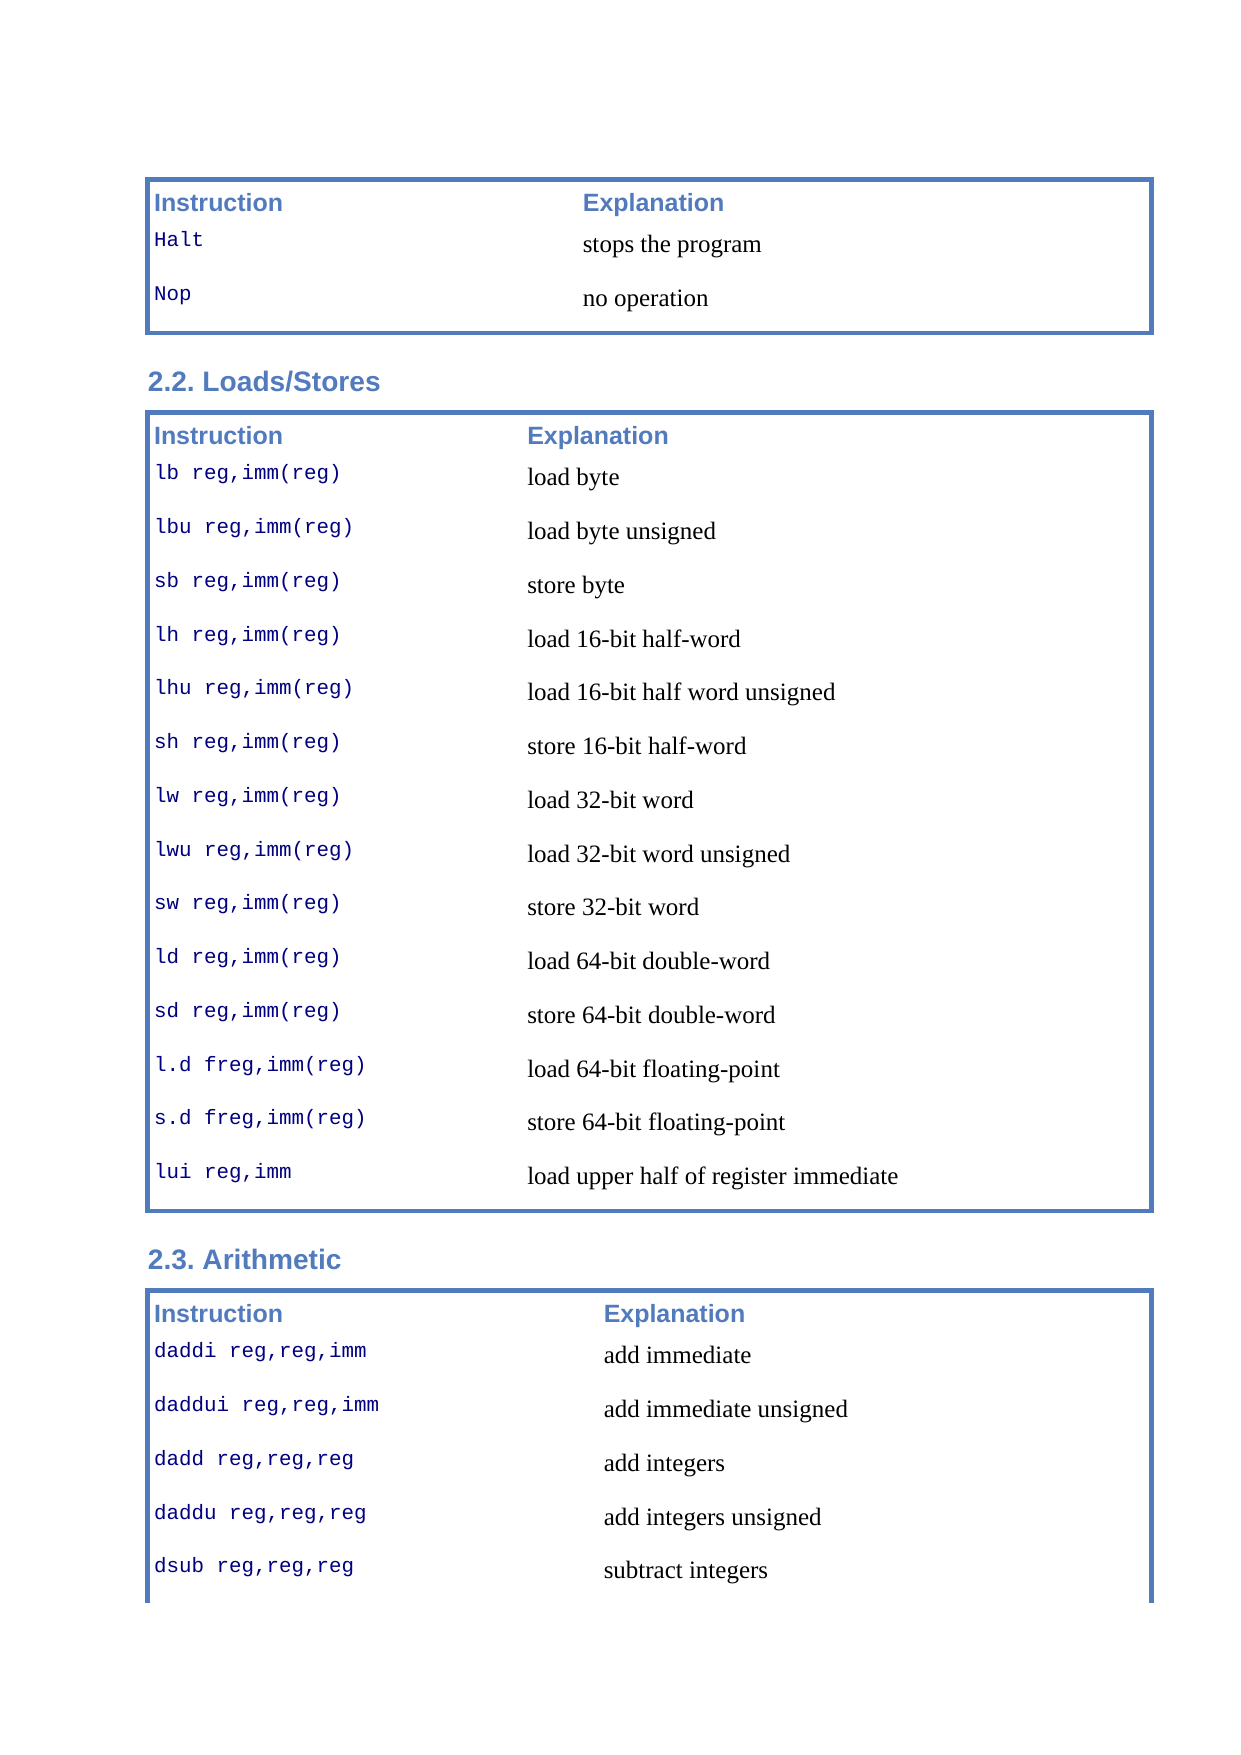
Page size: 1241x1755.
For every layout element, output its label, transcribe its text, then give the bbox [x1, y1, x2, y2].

table_cell add immediate [597, 1334, 1149, 1388]
table_cell dadd reg,reg,reg [150, 1442, 597, 1495]
table_cell load 32-bit word unsigned [521, 833, 1149, 886]
table_header Instruction [150, 182, 576, 223]
table_cell store 32-bit word [521, 886, 1149, 940]
table_header Explanation [576, 182, 1149, 223]
table_cell store 16-bit half-word [521, 725, 1149, 779]
table_cell lwu reg,imm(reg) [150, 833, 521, 886]
table_cell load upper half of register immediate [521, 1155, 1149, 1209]
table_cell dsub reg,reg,reg [150, 1549, 597, 1603]
table_cell subtract integers [597, 1549, 1149, 1603]
table_cell add integers [597, 1442, 1149, 1495]
table_cell lbu reg,imm(reg) [150, 510, 521, 564]
table_cell Halt [150, 223, 576, 277]
table_cell load 64-bit double-word [521, 940, 1149, 994]
table_cell load byte unsigned [521, 510, 1149, 564]
table_header Explanation [597, 1293, 1149, 1334]
table_cell load 64-bit floating-point [521, 1048, 1149, 1101]
table_cell add immediate unsigned [597, 1388, 1149, 1442]
table_cell sb reg,imm(reg) [150, 564, 521, 617]
table_cell sh reg,imm(reg) [150, 725, 521, 779]
table_cell lui reg,imm [150, 1155, 521, 1209]
table_cell lw reg,imm(reg) [150, 779, 521, 832]
table_cell ld reg,imm(reg) [150, 940, 521, 994]
table_cell lhu reg,imm(reg) [150, 671, 521, 725]
table_cell add integers unsigned [597, 1495, 1149, 1549]
table_cell s.d freg,imm(reg) [150, 1101, 521, 1155]
table_header Instruction [150, 415, 521, 456]
table_cell daddu reg,reg,reg [150, 1495, 597, 1549]
table_cell Nop [150, 277, 576, 331]
table_cell sd reg,imm(reg) [150, 994, 521, 1047]
table_cell stops the program [576, 223, 1149, 277]
table_cell load 16-bit half-word [521, 618, 1149, 671]
table_cell no operation [576, 277, 1149, 331]
table_cell lb reg,imm(reg) [150, 456, 521, 510]
table_cell load 32-bit word [521, 779, 1149, 832]
table_cell store 64-bit floating-point [521, 1101, 1149, 1155]
table_cell lh reg,imm(reg) [150, 618, 521, 671]
table_cell load byte [521, 456, 1149, 510]
table_cell sw reg,imm(reg) [150, 886, 521, 940]
table_header Explanation [521, 415, 1149, 456]
subtitle 2.3. Arithmetic [148, 1243, 1152, 1276]
subtitle 2.2. Loads/Stores [148, 365, 1152, 398]
table_cell daddi reg,reg,imm [150, 1334, 597, 1388]
table_cell load 16-bit half word unsigned [521, 671, 1149, 725]
table_cell store 64-bit double-word [521, 994, 1149, 1047]
table_cell store byte [521, 564, 1149, 617]
table_cell daddui reg,reg,imm [150, 1388, 597, 1442]
table_cell l.d freg,imm(reg) [150, 1048, 521, 1101]
table_header Instruction [150, 1293, 597, 1334]
